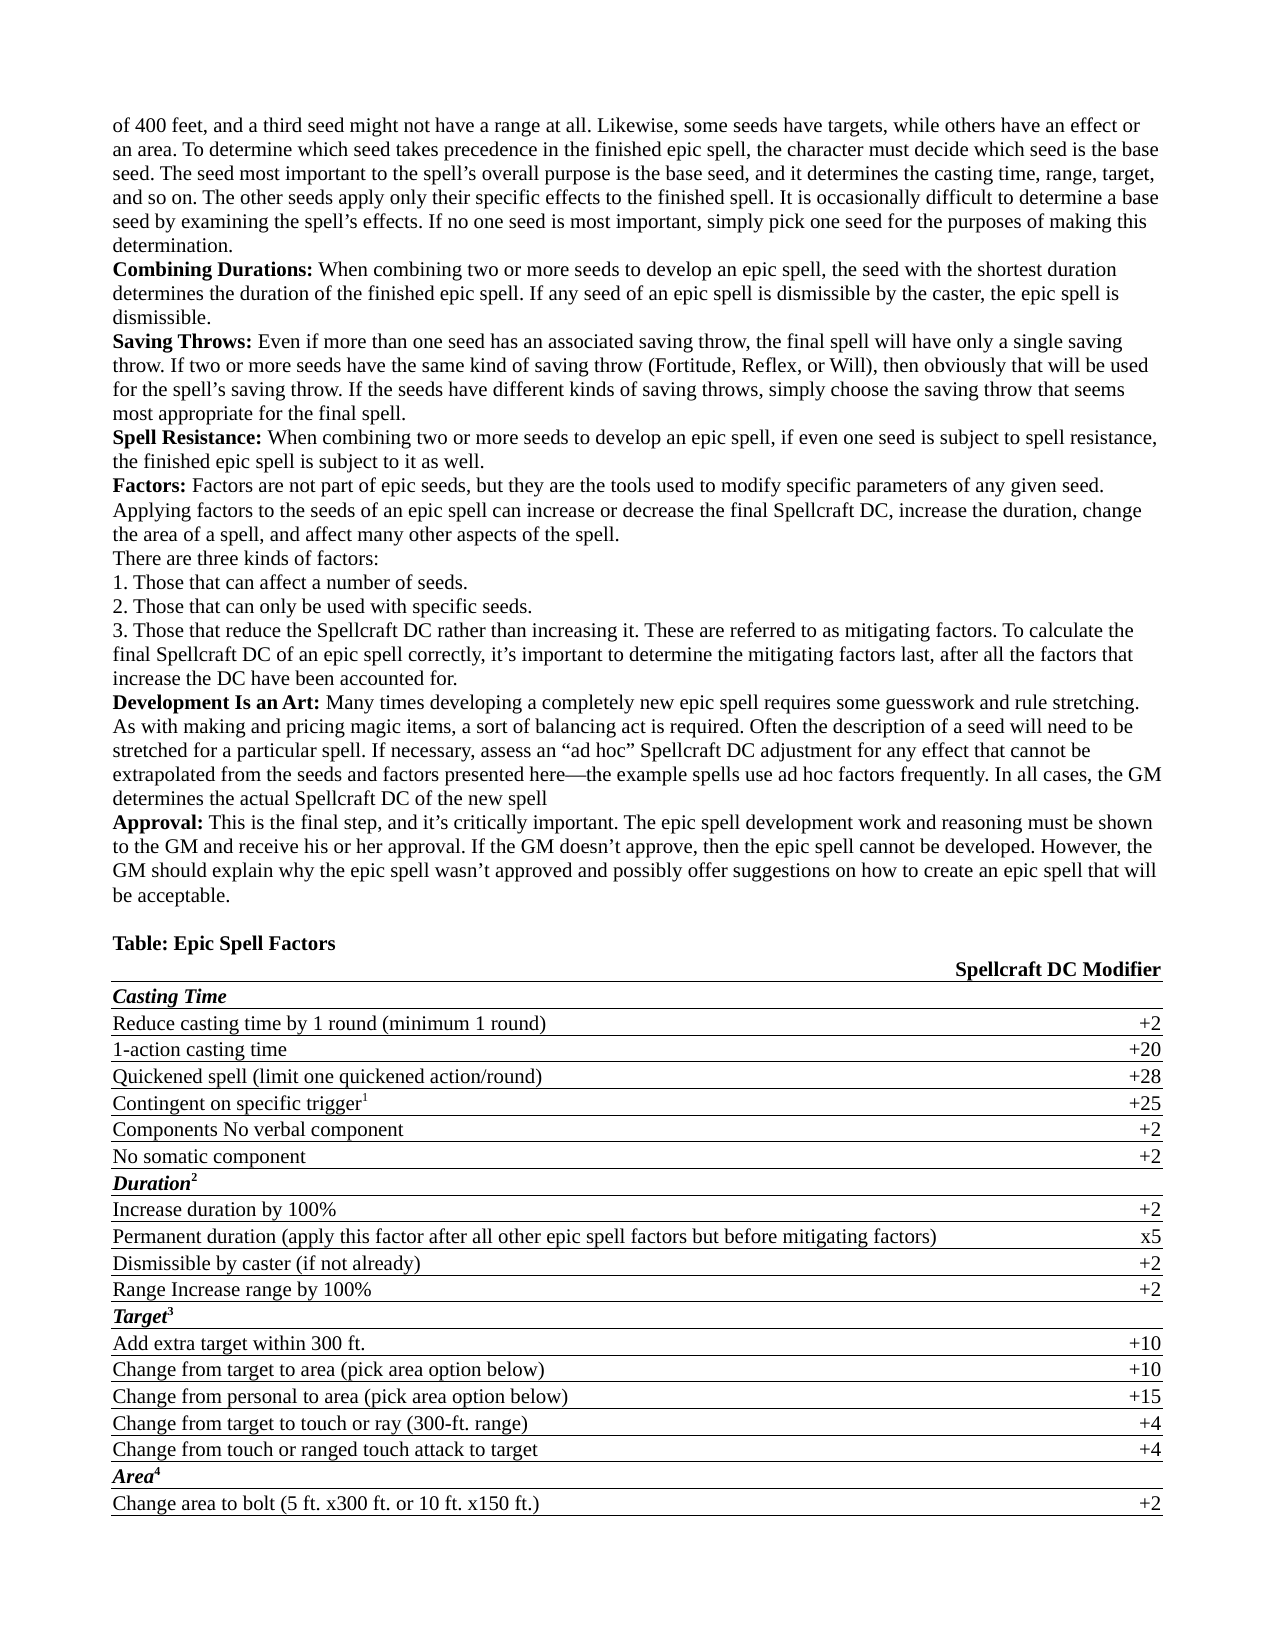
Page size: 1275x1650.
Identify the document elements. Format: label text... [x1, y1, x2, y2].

table_header Spellcraft DC Modifier [946, 955, 1163, 981]
table_cell +2 [946, 1489, 1163, 1514]
table_cell No somatic component [111, 1142, 946, 1168]
table_cell Reduce casting time by 1 round (minimum 1 round) [111, 1009, 946, 1034]
table_cell Change from target to touch or ray (300-ft. range) [111, 1409, 946, 1434]
table_cell [946, 1462, 1163, 1488]
table_cell Add extra target within 300 ft. [111, 1329, 946, 1354]
table_cell +15 [946, 1382, 1163, 1408]
table_cell +25 [946, 1089, 1163, 1114]
table_cell [946, 982, 1163, 1008]
text Saving Throws: Even if more than one seed has an associated saving throw, the final spell will have only a single saving throw. If two or more seeds have the same kind of saving throw (Fortitude, Reflex, or Will), then obviously that will be used for the spell’s saving throw. If the seeds have different kinds of saving throws, simply choose the saving throw that seems most appropriate for the final spell. [112, 329, 1162, 425]
table_cell Quickened spell (limit one quickened action/round) [111, 1062, 946, 1088]
subtitle Table: Epic Spell Factors [112, 931, 1162, 955]
text 3. Those that reduce the Spellcraft DC rather than increasing it. These are referred to as mitigating factors. To calculate the final Spellcraft DC of an epic spell correctly, it’s important to determine the mitigating factors last, after all the factors that increase the DC have been accounted for. [112, 618, 1162, 690]
table_cell Target3 [111, 1302, 946, 1328]
table_cell +4 [946, 1436, 1163, 1461]
text There are three kinds of factors: [112, 546, 1162, 570]
table_cell +2 [946, 1196, 1163, 1221]
table_cell 1-action casting time [111, 1036, 946, 1061]
text Combining Durations: When combining two or more seeds to develop an epic spell, the seed with the shortest duration determines the duration of the finished epic spell. If any seed of an epic spell is dismissible by the caster, the epic spell is dismissible. [112, 257, 1162, 329]
text Development Is an Art: Many times developing a completely new epic spell requires some guesswork and rule stretching. As with making and pricing magic items, a sort of balancing act is required. Often the description of a seed will need to be stretched for a particular spell. If necessary, assess an “ad hoc” Spellcraft DC adjustment for any effect that cannot be extrapolated from the seeds and factors presented here—the example spells use ad hoc factors frequently. In all cases, the GM determines the actual Spellcraft DC of the new spell [112, 690, 1162, 810]
table_cell [946, 1302, 1163, 1328]
table_cell Range Increase range by 100% [111, 1276, 946, 1301]
table_cell +28 [946, 1062, 1163, 1088]
text 2. Those that can only be used with specific seeds. [112, 594, 1162, 618]
table_cell +2 [946, 1116, 1163, 1141]
table_cell +2 [946, 1249, 1163, 1274]
table_cell Change from personal to area (pick area option below) [111, 1382, 946, 1408]
table_cell +2 [946, 1009, 1163, 1034]
table_cell +10 [946, 1356, 1163, 1381]
table_cell Casting Time [111, 982, 946, 1008]
table_cell Components No verbal component [111, 1116, 946, 1141]
text Factors: Factors are not part of epic seeds, but they are the tools used to modify specific parameters of any given seed. Applying factors to the seeds of an epic spell can increase or decrease the final Spellcraft DC, increase the duration, change the area of a spell, and affect many other aspects of the spell. [112, 473, 1162, 546]
table_cell +2 [946, 1142, 1163, 1168]
table_cell Contingent on specific trigger1 [111, 1089, 946, 1114]
table_cell Increase duration by 100% [111, 1196, 946, 1221]
table_cell Change area to bolt (5 ft. x300 ft. or 10 ft. x150 ft.) [111, 1489, 946, 1514]
table_cell +4 [946, 1409, 1163, 1434]
table_cell Duration2 [111, 1169, 946, 1194]
table_cell +20 [946, 1036, 1163, 1061]
text of 400 feet, and a third seed might not have a range at all. Likewise, some seeds have targets, while others have an effect or an area. To determine which seed takes precedence in the finished epic spell, the character must decide which seed is the base seed. The seed most important to the spell’s overall purpose is the base seed, and it determines the casting time, range, target, and so on. The other seeds apply only their specific effects to the finished spell. It is occasionally difficult to determine a base seed by examining the spell’s effects. If no one seed is most important, simply pick one seed for the purposes of making this determination. [112, 112, 1162, 257]
text Approval: This is the final step, and it’s critically important. The epic spell development work and reasoning must be shown to the GM and receive his or her approval. If the GM doesn’t approve, then the epic spell cannot be developed. However, the GM should explain why the epic spell wasn’t approved and possibly offer suggestions on how to create an epic spell that will be acceptable. [112, 810, 1162, 907]
table_cell Change from target to area (pick area option below) [111, 1356, 946, 1381]
table_cell [946, 1169, 1163, 1194]
table_cell +10 [946, 1329, 1163, 1354]
table_cell +2 [946, 1276, 1163, 1301]
table_cell Change from touch or ranged touch attack to target [111, 1436, 946, 1461]
text 1. Those that can affect a number of seeds. [112, 570, 1162, 594]
text Spell Resistance: When combining two or more seeds to develop an epic spell, if even one seed is subject to spell resistance, the finished epic spell is subject to it as well. [112, 425, 1162, 473]
table_cell x5 [946, 1222, 1163, 1248]
table_cell Area4 [111, 1462, 946, 1488]
table_header [111, 955, 946, 981]
table_cell Permanent duration (apply this factor after all other epic spell factors but before mitigating factors) [111, 1222, 946, 1248]
table_cell Dismissible by caster (if not already) [111, 1249, 946, 1274]
